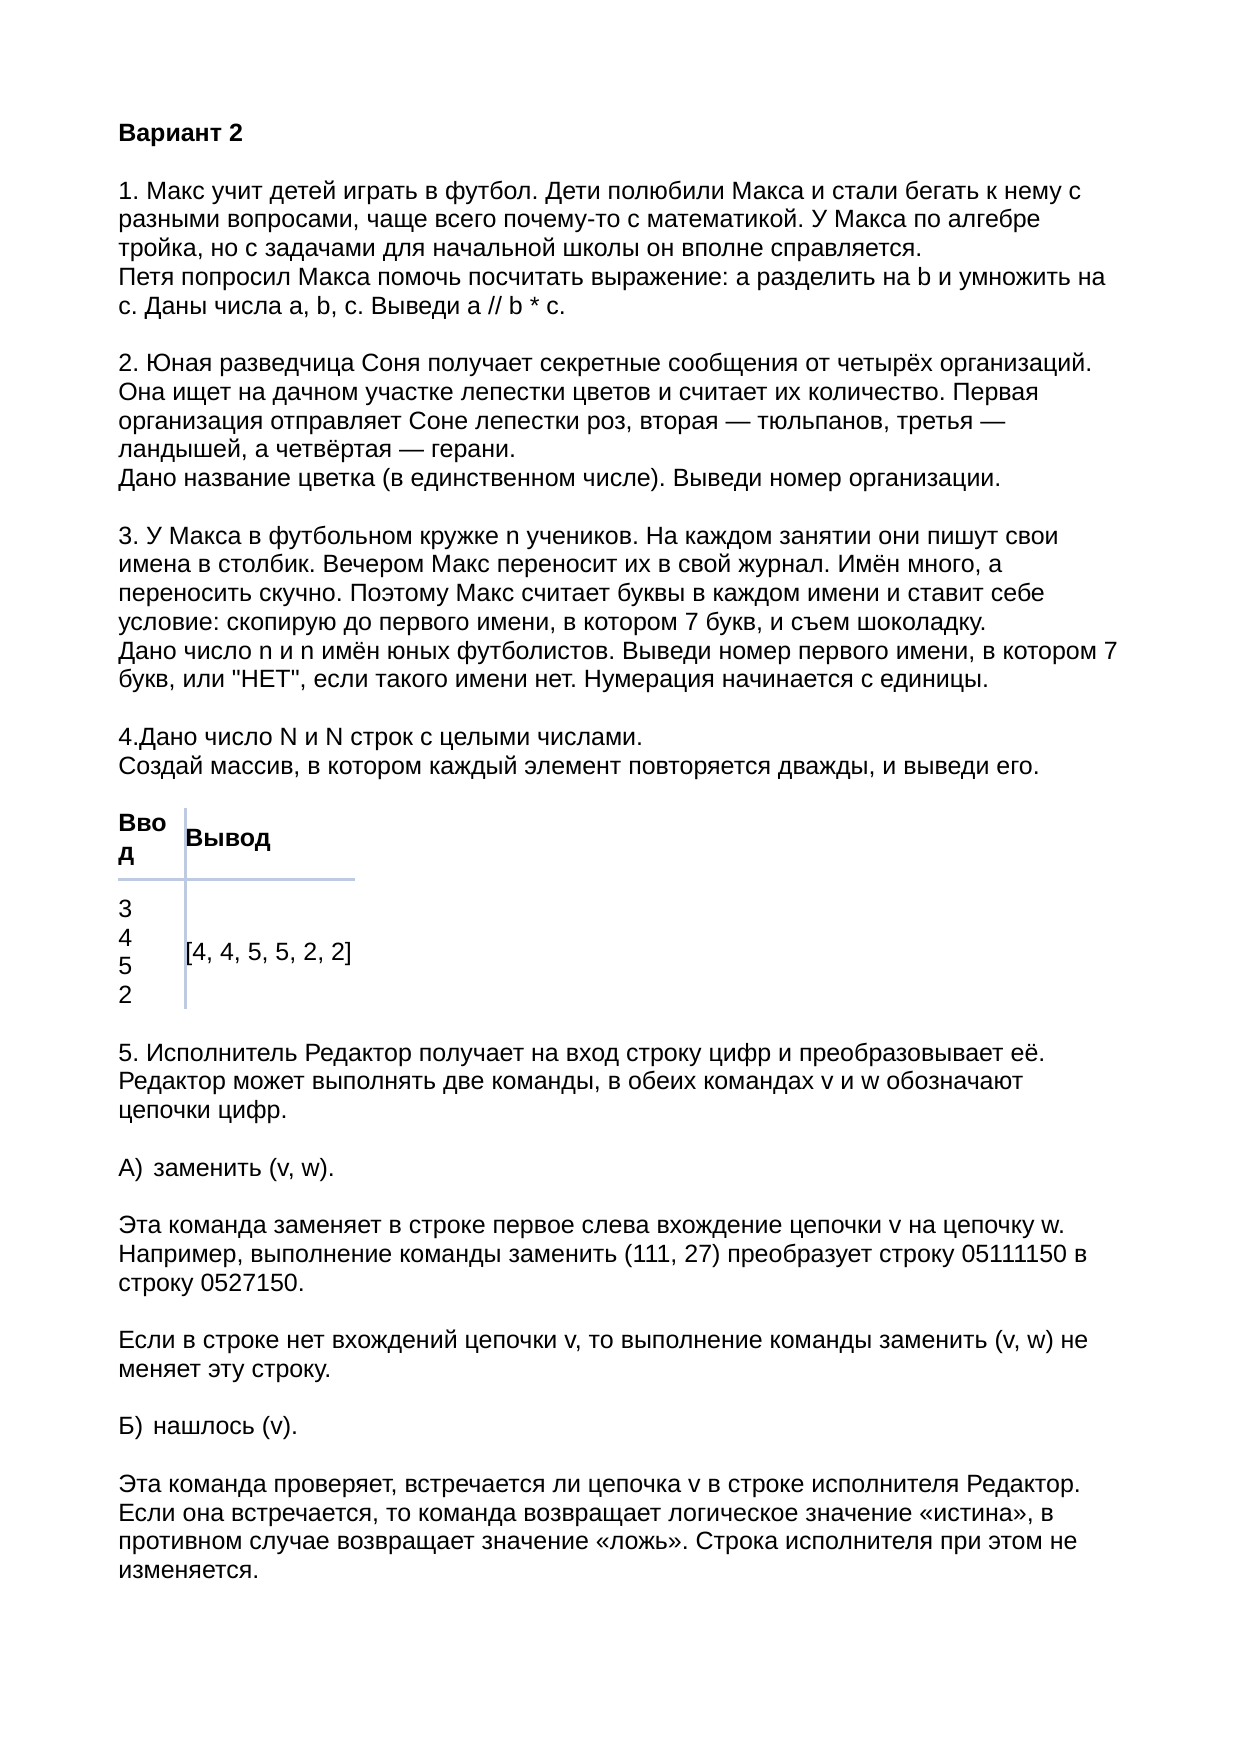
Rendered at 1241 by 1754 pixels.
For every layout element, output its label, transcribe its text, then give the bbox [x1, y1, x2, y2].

text Создай массив, в котором каждый элемент повторяется дважды, и выведи его. [118, 751, 1122, 779]
table_header Вывод [187, 808, 355, 878]
table_cell 3 4 5 2 [118, 881, 184, 1009]
text 5. Исполнитель Редактор получает на вход строку цифр и преобразовывает её. Редактор может выполнять две команды, в обеих командах v и w обозначают цепочки цифр. А) заменить (v, w). Эта команда заменяет в строке первое слева вхождение цепочки v на цепочку w. Например, выполнение команды заменить (111, 27) преобразует строку 05111150 в строку 0527150. Если в строке нет вхождений цепочки v, то выполнение команды заменить (v, w) не меняет эту строку. Б) нашлось (v). Эта команда проверяет, встречается ли цепочка v в строке исполнителя Редактор. Если она встречается, то команда возвращает логическое значение «истина», в противном случае возвращает значение «ложь». Строка исполнителя при этом не изменяется. [118, 1037, 1122, 1612]
text Петя попросил Макса помочь посчитать выражение: a разделить на b и умножить на c. Даны числа a, b, c. Выведи a // b * c. [118, 262, 1122, 319]
text 1. Макс учит детей играть в футбол. Дети полюбили Макса и стали бегать к нему с разными вопросами, чаще всего почему-то с математикой. У Макса по алгебре тройка, но с задачами для начальной школы он вполне справляется. [118, 176, 1122, 262]
text 3. У Макса в футбольном кружке n учеников. На каждом занятии они пишут свои имена в столбик. Вечером Макс переносит их в свой журнал. Имён много, а переносить скучно. Поэтому Макс считает буквы в каждом имени и ставит себе условие: скопирую до первого имени, в котором 7 букв, и съем шоколадку. [118, 521, 1122, 636]
text 2. Юная разведчица Соня получает секретные сообщения от четырёх организаций. Она ищет на дачном участке лепестки цветов и считает их количество. Первая организация отправляет Соне лепестки роз, вторая — тюльпанов, третья — ландышей, а четвёртая — герани. [118, 348, 1122, 463]
text Дано число n и n имён юных футболистов. Выведи номер первого имени, в котором 7 букв, или "НЕТ", если такого имени нет. Нумерация начинается с единицы. [118, 636, 1122, 693]
text Вариант 2 [118, 118, 1122, 147]
table_cell [4, 4, 5, 5, 2, 2] [187, 881, 355, 1009]
table_header Ввод [118, 808, 184, 878]
text 4.Дано число N и N строк с целыми числами. [118, 722, 1122, 751]
text Дано название цветка (в единственном числе). Выведи номер организации. [118, 463, 1122, 492]
